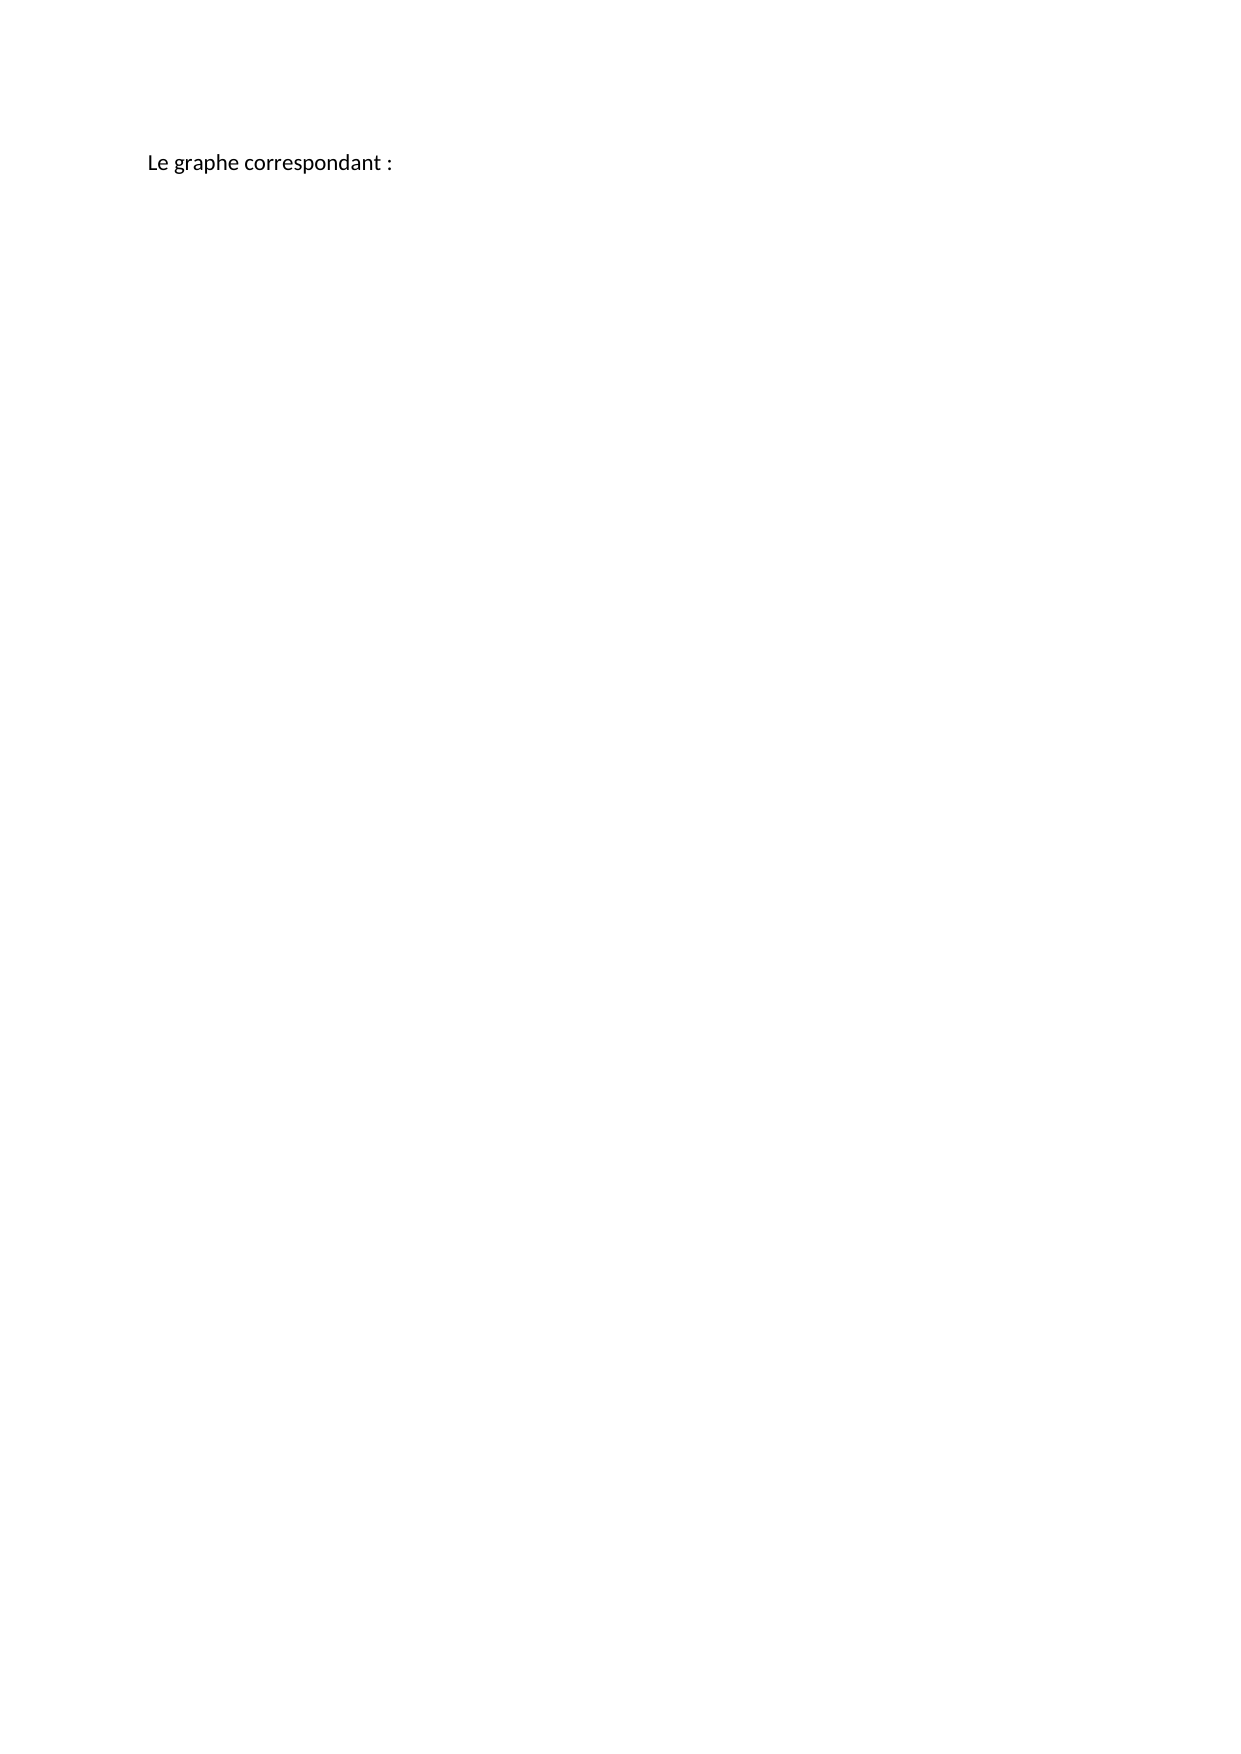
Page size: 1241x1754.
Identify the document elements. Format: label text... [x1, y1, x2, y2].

text Le graphe correspondant : [148, 148, 1093, 176]
